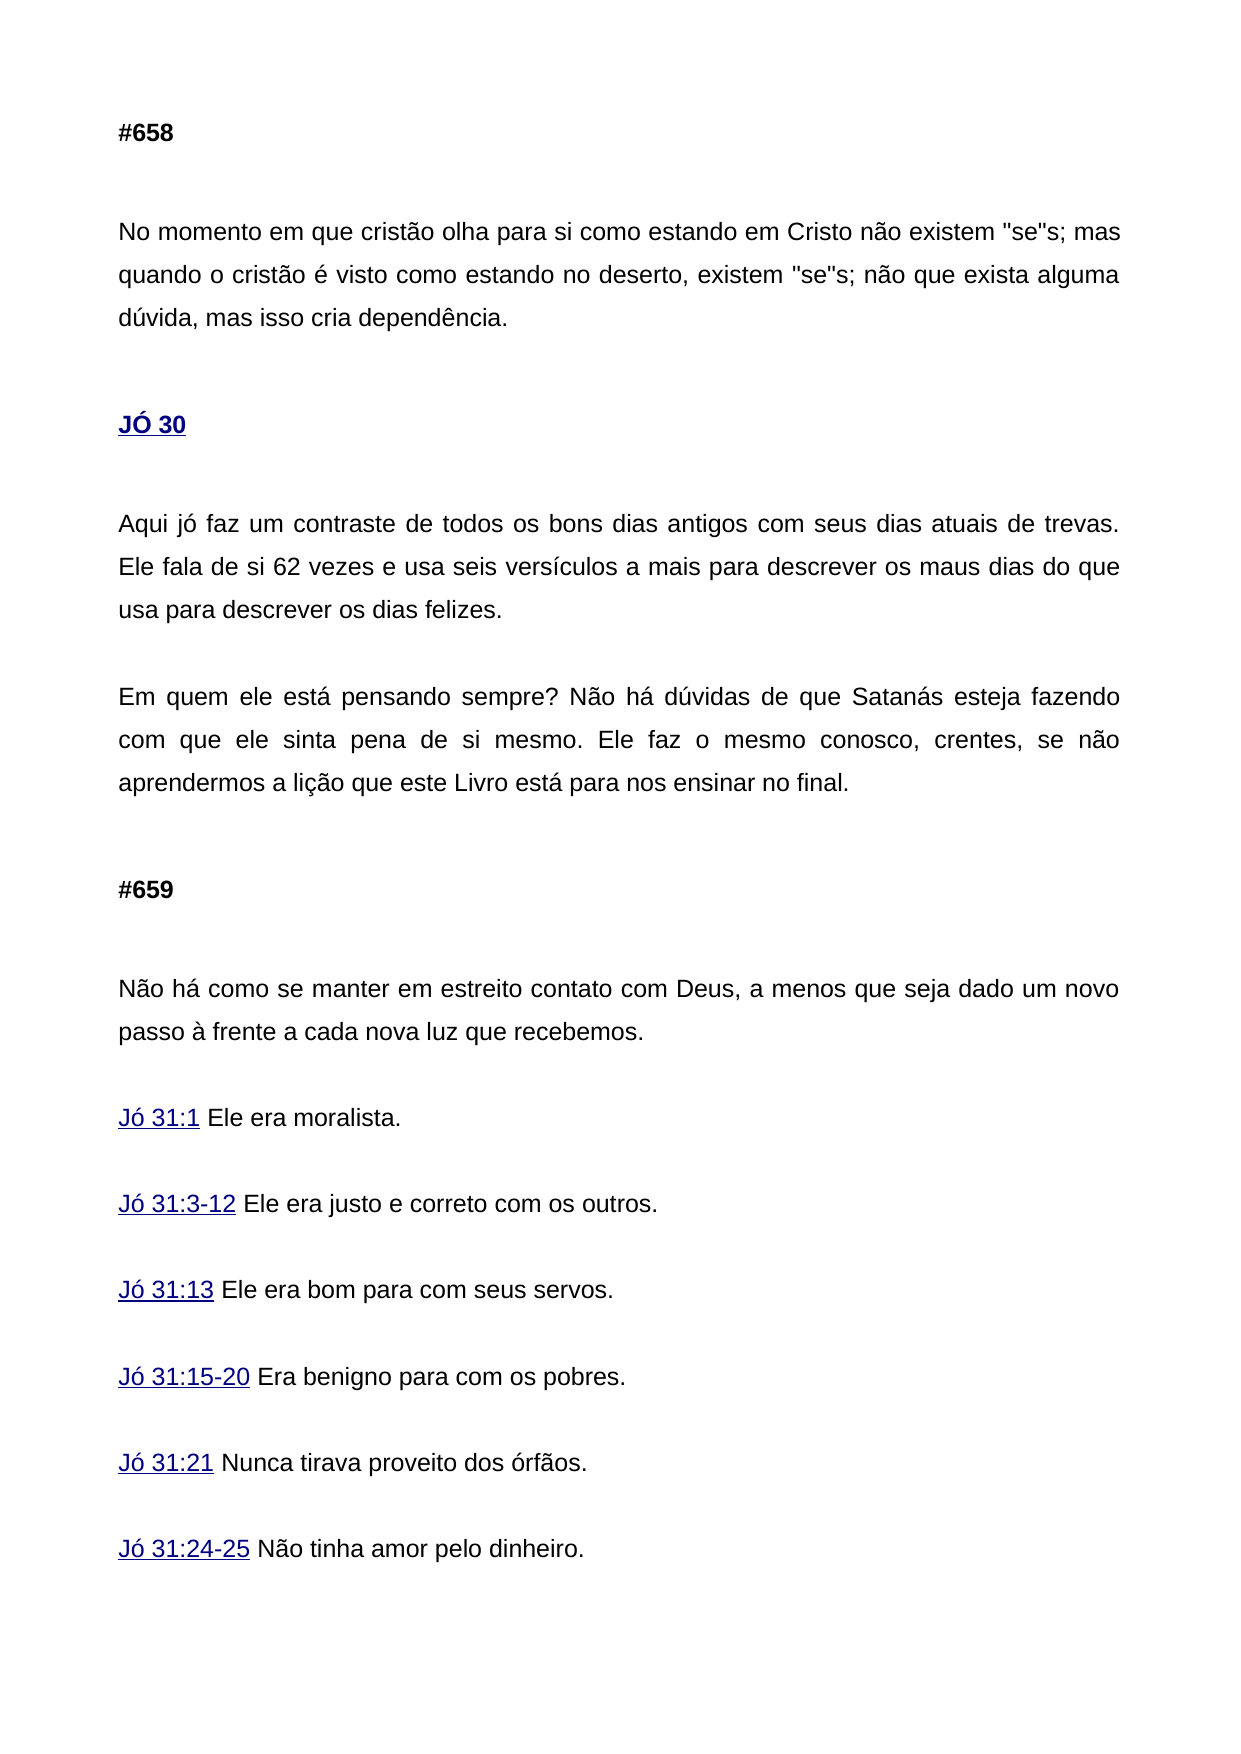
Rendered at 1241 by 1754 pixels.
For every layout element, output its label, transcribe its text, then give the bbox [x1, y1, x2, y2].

subtitle #658 [118, 118, 1122, 147]
text No momento em que cristão olha para si como estando em Cristo não existem "se"s; mas quando o cristão é visto como estando no deserto, existem "se"s; não que exista alguma dúvida, mas isso cria dependência. [118, 217, 1122, 332]
subtitle JÓ 30 [118, 410, 1122, 439]
text Jó 31:24-25 Não tinha amor pelo dinheiro. [118, 1534, 1122, 1563]
text Jó 31:15-20 Era benigno para com os pobres. [118, 1362, 1122, 1390]
text Jó 31:13 Ele era bom para com seus servos. [118, 1275, 1122, 1304]
text Jó 31:21 Nunca tirava proveito dos órfãos. [118, 1448, 1122, 1477]
text Jó 31:1 Ele era moralista. [118, 1103, 1122, 1132]
text Não há como se manter em estreito contato com Deus, a menos que seja dado um novo passo à frente a cada nova luz que recebemos. [118, 973, 1122, 1045]
text Jó 31:3-12 Ele era justo e correto com os outros. [118, 1189, 1122, 1218]
text Aqui jó faz um contraste de todos os bons dias antigos com seus dias atuais de trevas. Ele fala de si 62 vezes e usa seis versículos a mais para descrever os maus dias do que usa para descrever os dias felizes. [118, 509, 1122, 624]
text Em quem ele está pensando sempre? Não há dúvidas de que Satanás esteja fazendo com que ele sinta pena de si mesmo. Ele faz o mesmo conosco, crentes, se não aprendermos a lição que este Livro está para nos ensinar no final. [118, 681, 1122, 796]
subtitle #659 [118, 875, 1122, 903]
